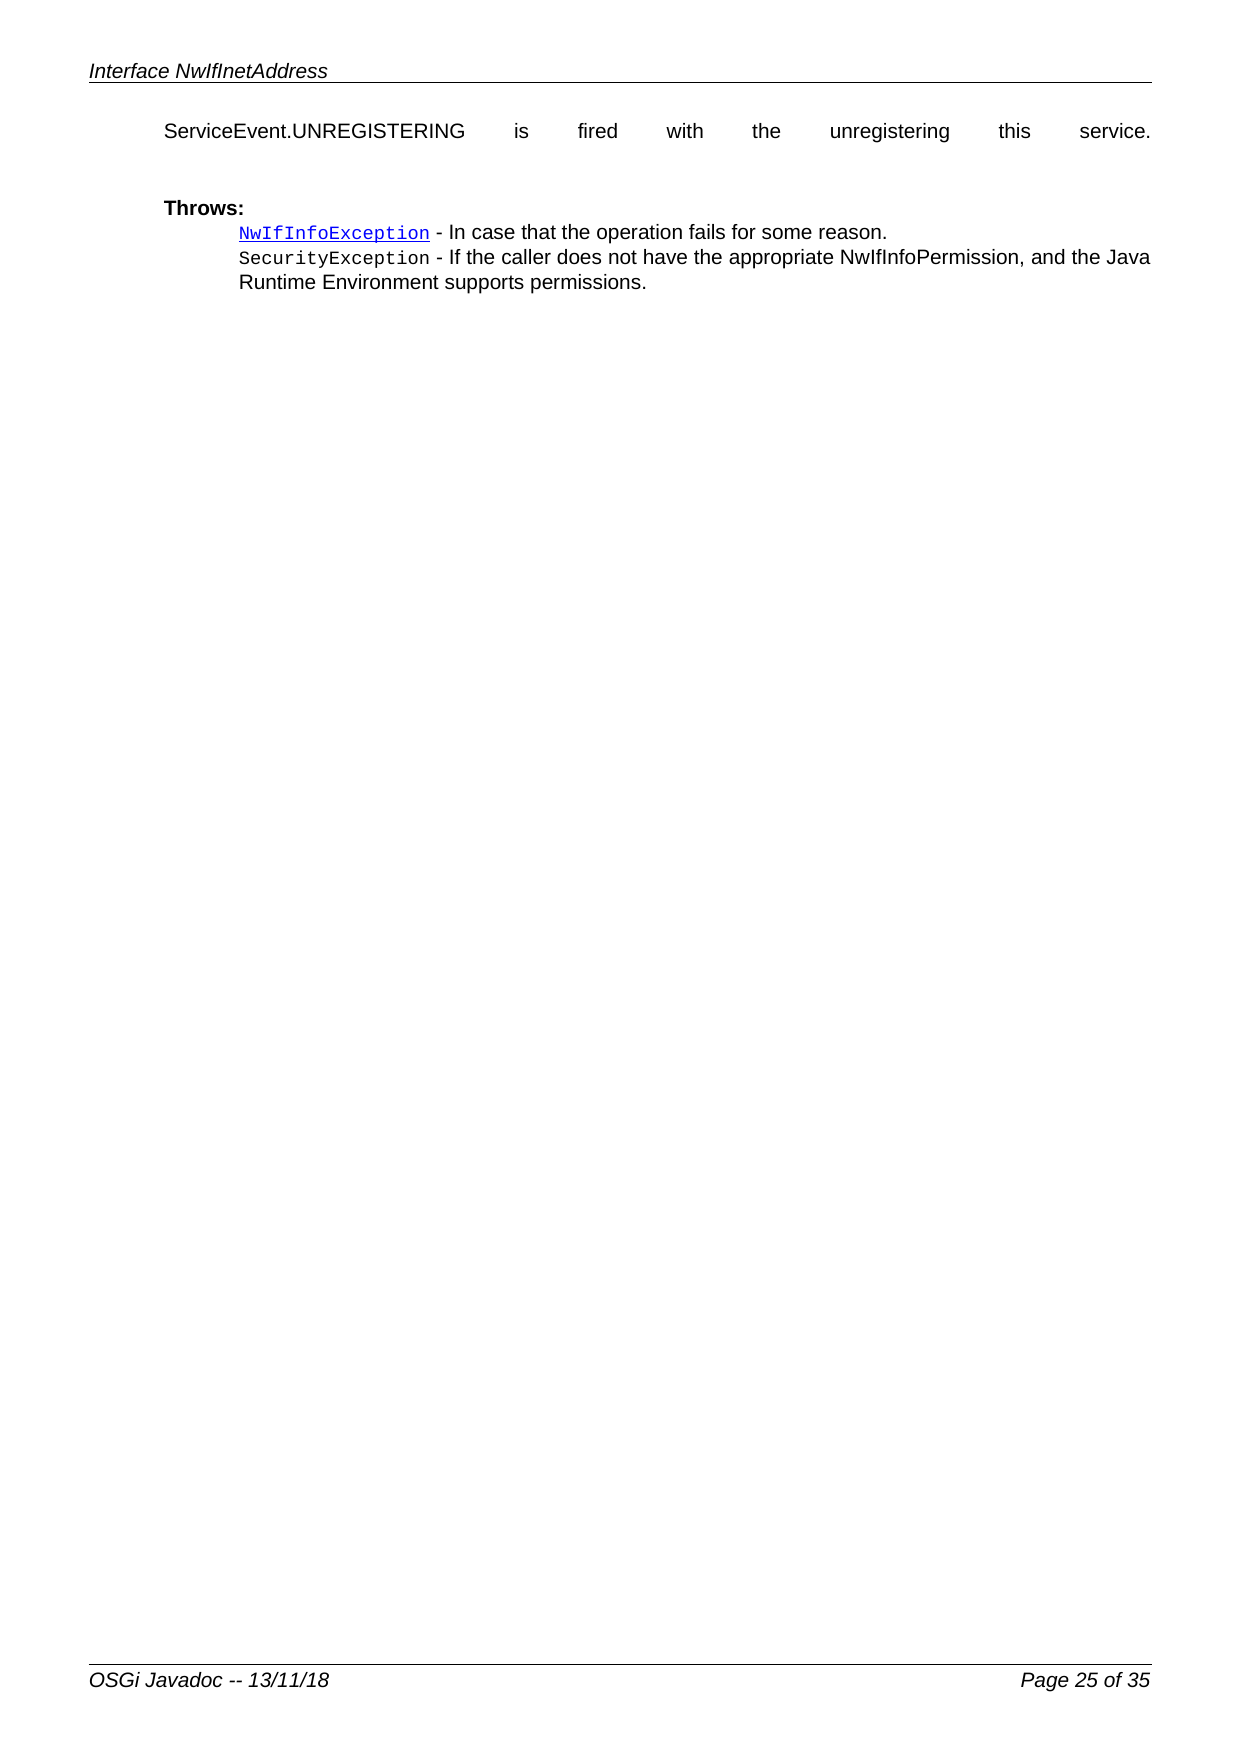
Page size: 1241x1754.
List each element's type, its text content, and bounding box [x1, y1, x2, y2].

text NwIfInfoException - In case that the operation fails for some reason. [238, 219, 1152, 245]
text ServiceEvent.UNREGISTERING is fired with the unregistering this service. [163, 118, 1152, 166]
text SecurityException - If the caller does not have the appropriate NwIfInfoPermission, and the Java Runtime Environment supports permissions. [238, 245, 1152, 294]
text Throws: [163, 196, 1152, 219]
